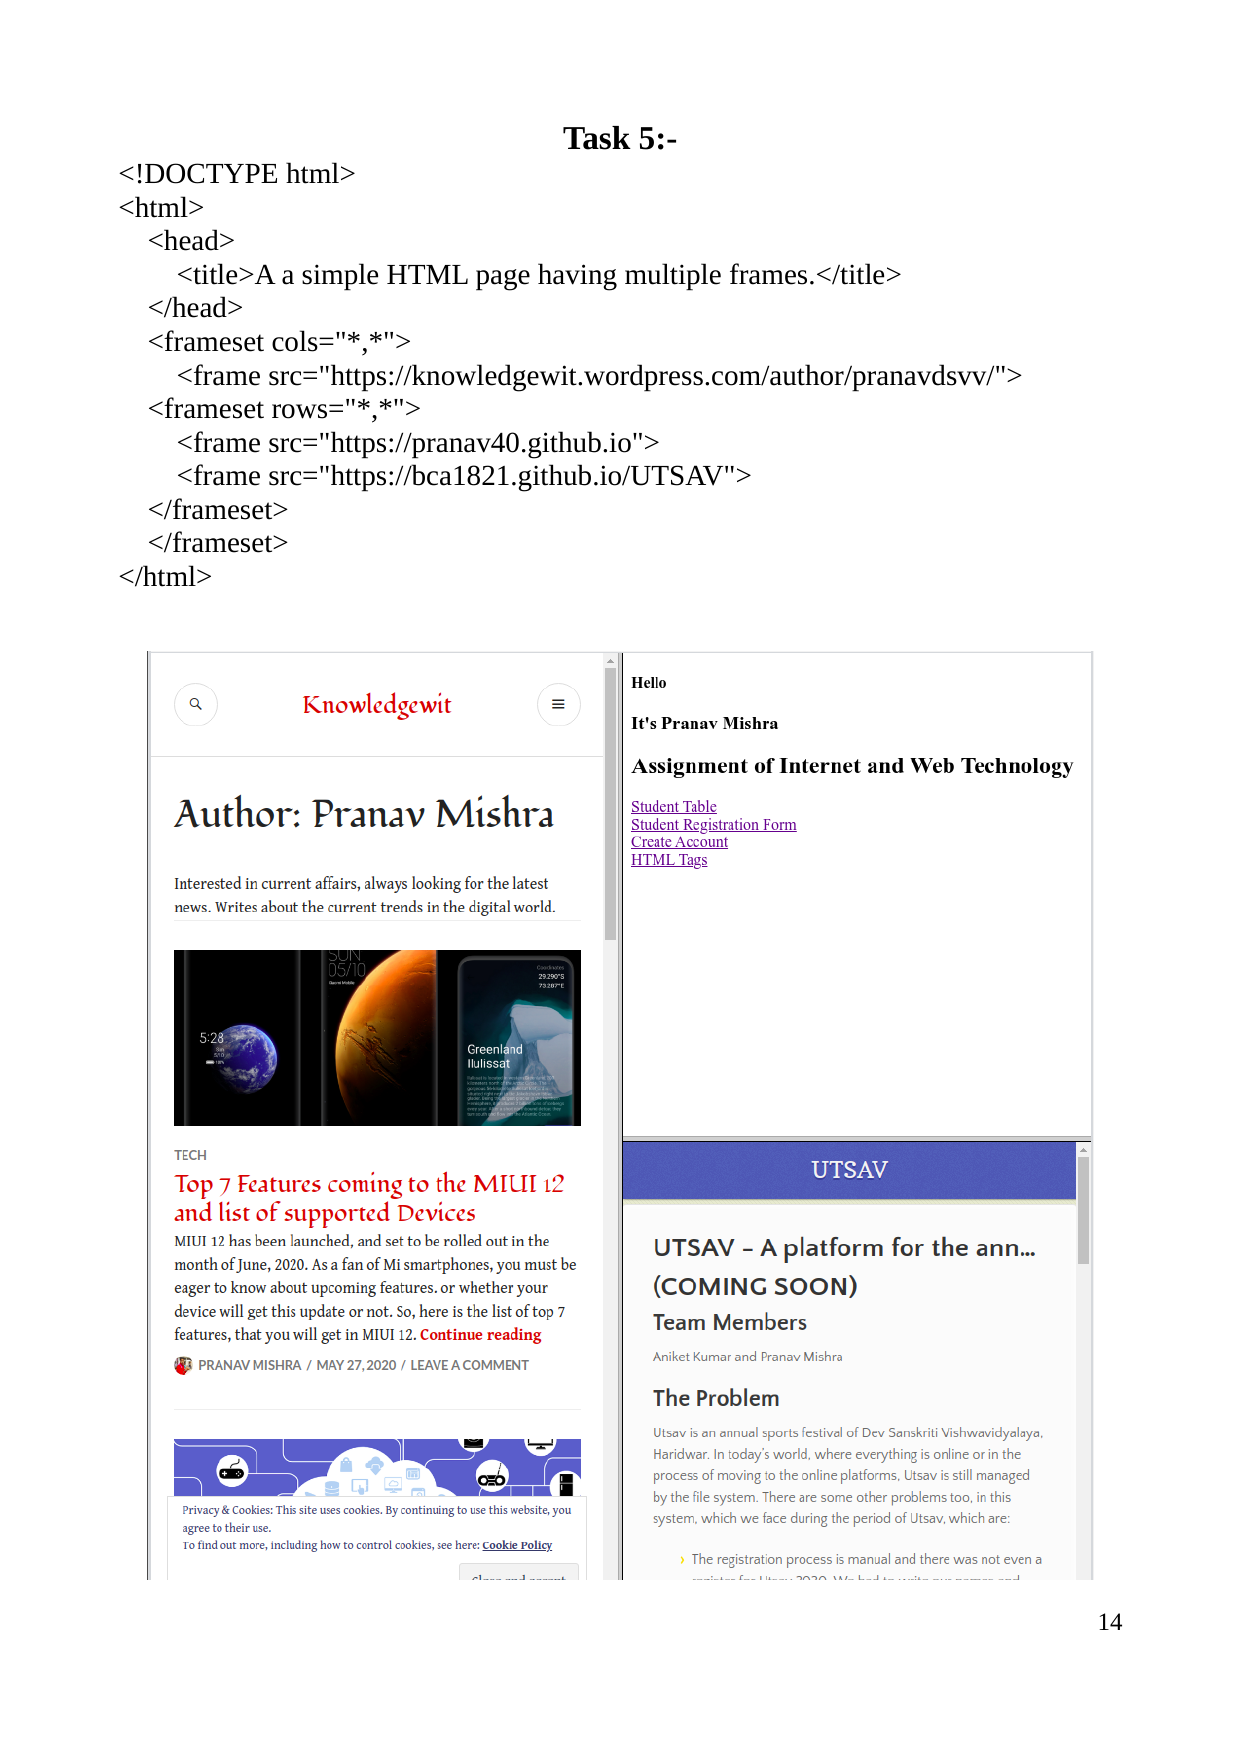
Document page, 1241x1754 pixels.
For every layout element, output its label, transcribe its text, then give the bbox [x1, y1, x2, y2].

text <frame src="https://bca1821.github.io/UTSAV"> [118, 458, 1122, 492]
text <head> [118, 223, 1122, 257]
text <frame src="https://knowledgewit.wordpress.com/author/pranavdsvv/"> [118, 358, 1122, 391]
text </head> [118, 291, 1122, 324]
text <title>A a simple HTML page having multiple frames.</title> [118, 257, 1122, 291]
text </frameset> [118, 525, 1122, 559]
picture [147, 651, 1094, 1580]
text </frameset> [118, 492, 1122, 525]
text <!DOCTYPE html> [118, 156, 1122, 190]
text <frameset rows="*,*"> [118, 391, 1122, 425]
text <html> [118, 190, 1122, 223]
text </html> [118, 559, 1122, 592]
text <frameset cols="*,*"> [118, 324, 1122, 358]
text Task 5:- [118, 118, 1122, 156]
text <frame src="https://pranav40.github.io"> [118, 425, 1122, 458]
